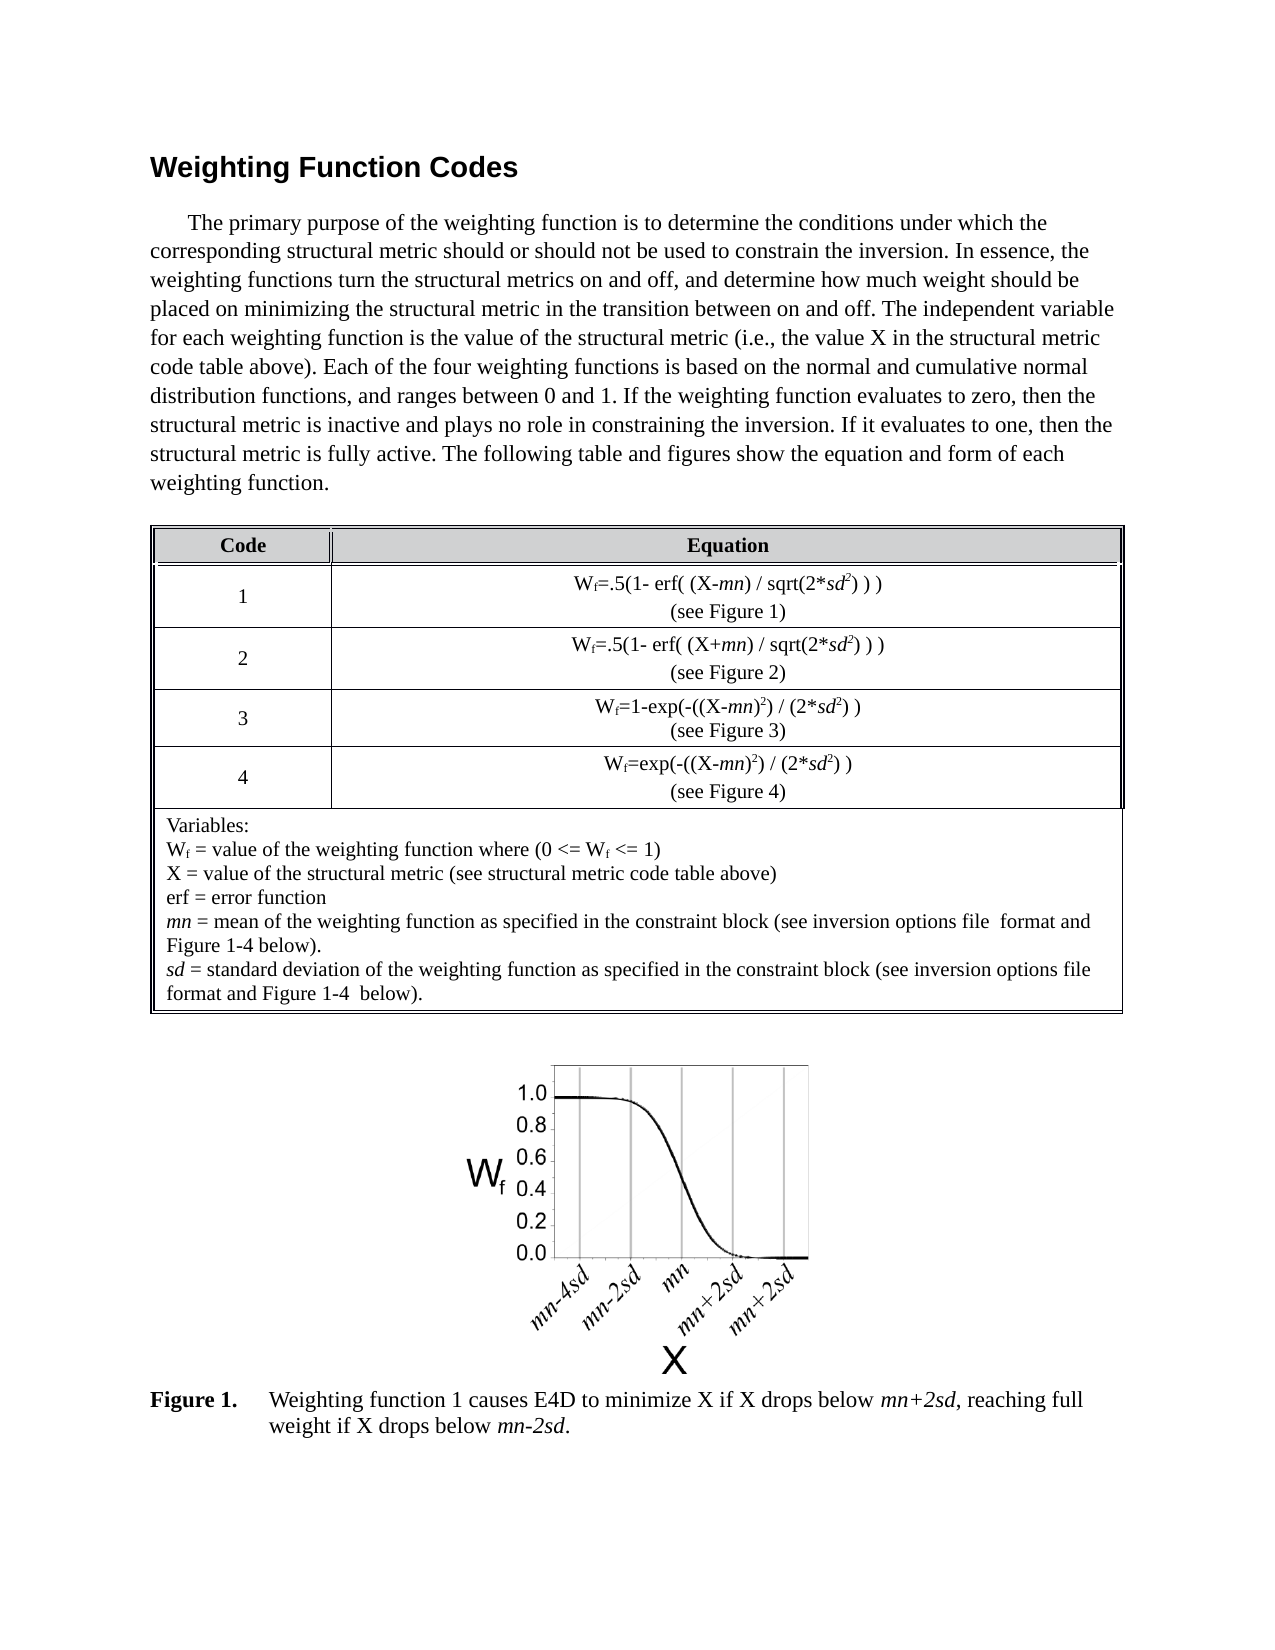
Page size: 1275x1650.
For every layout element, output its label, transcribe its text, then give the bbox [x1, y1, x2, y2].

table_cell Wf=.5(1- erf( (X-mn) / sqrt(2*sd2) ) ) (see Figure 1) [332, 562, 1123, 627]
table_cell 2 [155, 628, 331, 688]
table_header Code [153, 526, 331, 562]
table_cell Wf=1-exp(-((X-mn)2) / (2*sd2) ) (see Figure 3) [332, 690, 1120, 746]
table_cell Wf=.5(1- erf( (X+mn) / sqrt(2*sd2) ) ) (see Figure 2) [332, 628, 1120, 688]
table_cell 1 [153, 562, 331, 627]
picture [466, 1065, 809, 1374]
table_header Equation [331, 529, 1120, 562]
text The primary purpose of the weighting function is to determine the conditions under which the corresponding structural metric should or should not be used to constrain the inversion. In essence, the weighting functions turn the structural metrics on and off, and determine how much weight should be placed on minimizing the structural metric in the transition between on and off. The independent variable for each weighting function is the value of the structural metric (i.e., the value X in the structural metric code table above). Each of the four weighting functions is based on the normal and cumulative normal distribution functions, and ranges between 0 and 1. If the weighting function evaluates to zero, then the structural metric is inactive and plays no role in constraining the inversion. If it evaluates to one, then the structural metric is fully active. The following table and figures show the equation and form of each weighting function. [150, 208, 1125, 496]
text Figure 1. Weighting function 1 causes E4D to minimize X if X drops below mn+2sd, reaching full weight if X drops below mn-2sd. [150, 1386, 1125, 1438]
table_cell 3 [155, 690, 331, 746]
table_cell Variables: Wf = value of the weighting function where (0 <= Wf <= 1) X = value of the structural metric (see structural metric code table above) erf = error function mn = mean of the weighting function as specified in the constraint block (see inversion options file format and Figure 1-4 below). sd = standard deviation of the weighting function as specified in the constraint block (see inversion options file format and Figure 1-4 below). [155, 809, 1122, 1009]
table_cell Wf=exp(-((X-mn)2) / (2*sd2) ) (see Figure 4) [332, 747, 1120, 808]
table_cell 4 [155, 747, 331, 808]
subtitle Weighting Function Codes [150, 150, 1125, 183]
